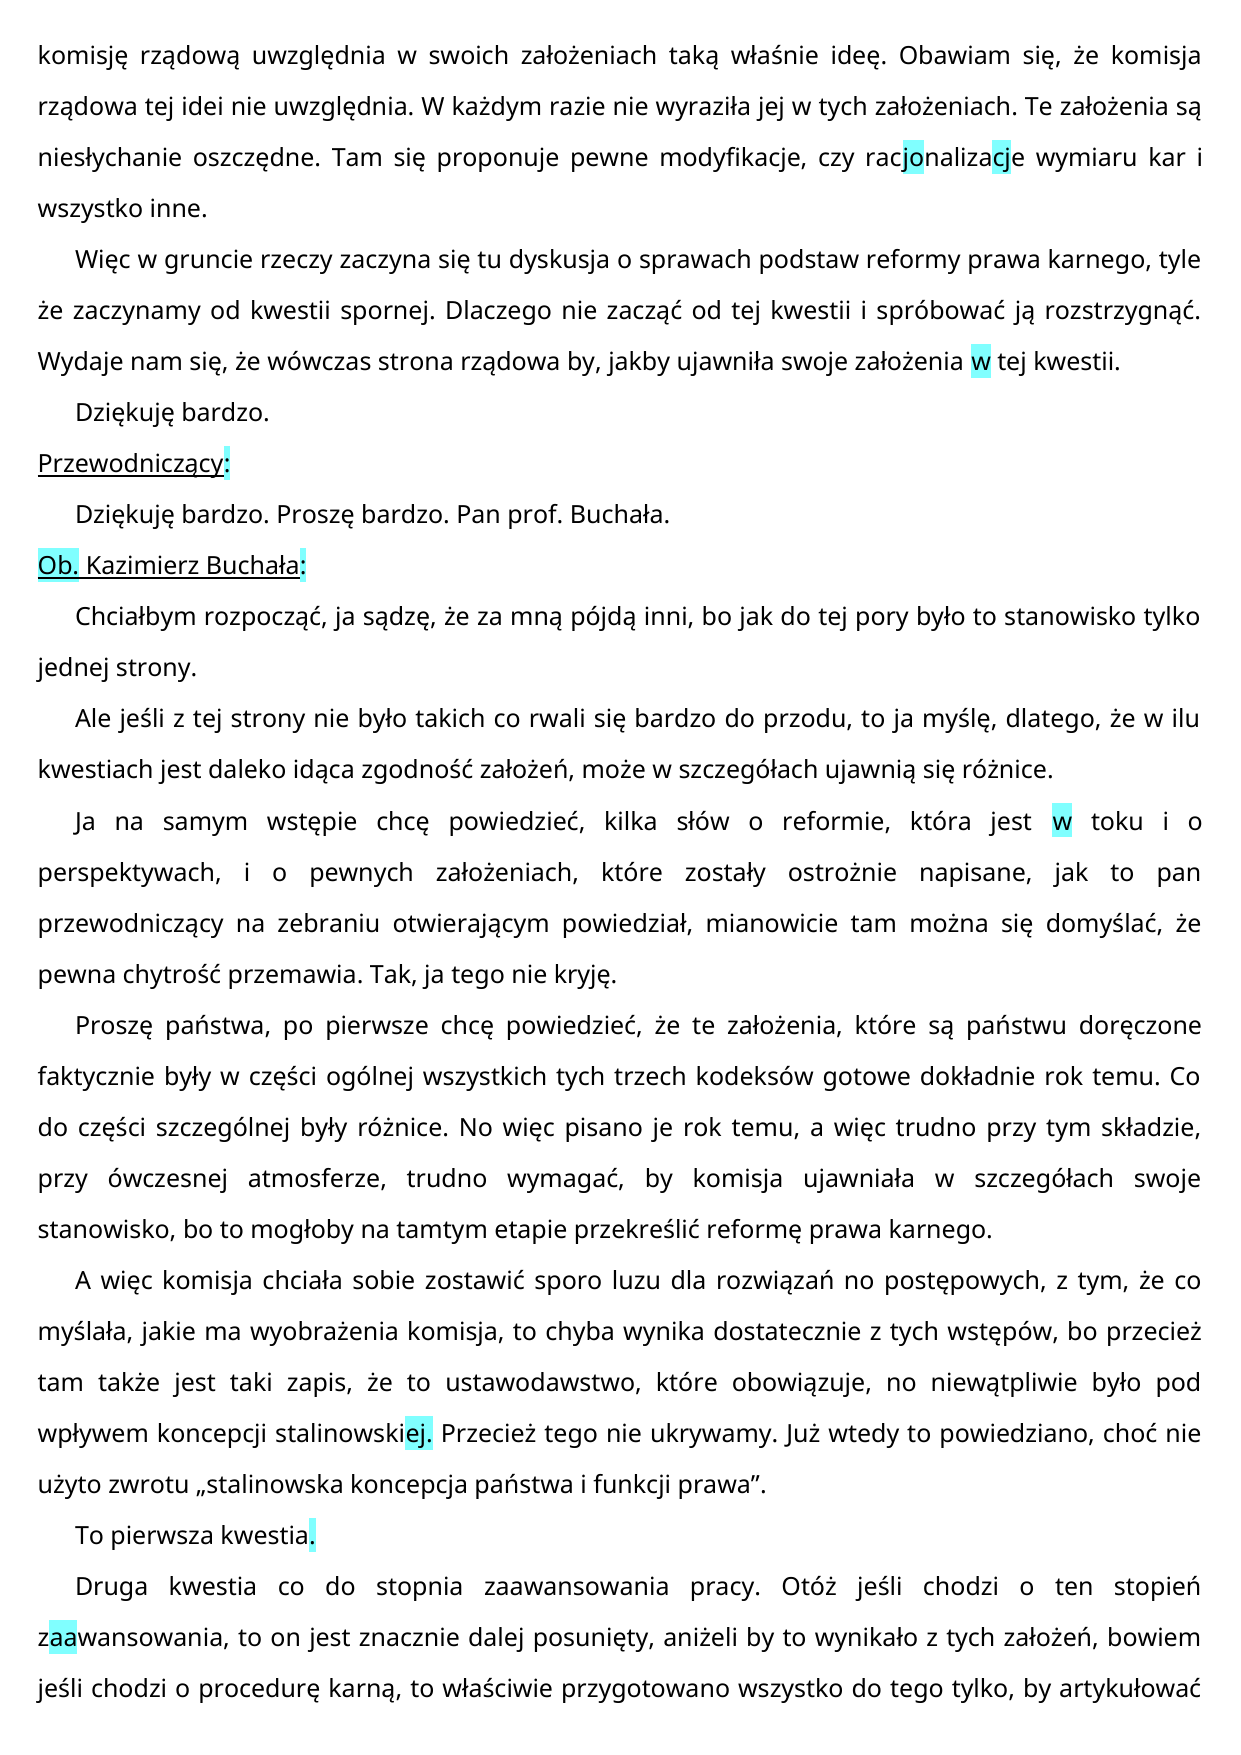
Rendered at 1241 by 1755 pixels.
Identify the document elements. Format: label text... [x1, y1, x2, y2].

text Proszę państwa, po pierwsze chcę powiedzieć, że te założenia, które są państwu doręczone faktycznie były w części ogólnej wszystkich tych trzech kodeksów gotowe dokładnie rok temu. Co do części szczególnej były różnice. No więc pisano je rok temu, a więc trudno przy tym składzie, przy ówczesnej atmosferze, trudno wymagać, by komisja ujawniała w szczegółach swoje stanowisko, bo to mogłoby na tamtym etapie przekreślić reformę prawa karnego. [37, 1007, 1203, 1246]
text Chciałbym rozpocząć, ja sądzę, że za mną pójdą inni, bo jak do tej pory było to stanowisko tylko jednej strony. [37, 599, 1203, 684]
text Przewodniczący: [37, 446, 1203, 480]
text Ja na samym wstępie chcę powiedzieć, kilka słów o reformie, która jest w toku i o perspektywach, i o pewnych założeniach, które zostały ostrożnie napisane, jak to pan przewodniczący na zebraniu otwierającym powiedział, mianowicie tam można się domyślać, że pewna chytrość przemawia. Tak, ja tego nie kryję. [37, 803, 1203, 990]
text Ale jeśli z tej strony nie było takich co rwali się bardzo do przodu, to ja myślę, dlatego, że w ilu kwestiach jest daleko idąca zgodność założeń, może w szczegółach ujawnią się różnice. [37, 701, 1203, 786]
text Dziękuję bardzo. [37, 395, 1203, 429]
text Więc w gruncie rzeczy zaczyna się tu dyskusja o sprawach podstaw reformy prawa karnego, tyle że zaczynamy od kwestii spornej. Dlaczego nie zacząć od tej kwestii i spróbować ją rozstrzygnąć. Wydaje nam się, że wówczas strona rządowa by, jakby ujawniła swoje założenia w tej kwestii. [37, 242, 1203, 378]
text Dziękuję bardzo. Proszę bardzo. Pan prof. Buchała. [37, 497, 1203, 531]
text komisję rządową uwzględnia w swoich założeniach taką właśnie ideę. Obawiam się, że komisja rządowa tej idei nie uwzględnia. W każdym razie nie wyraziła jej w tych założeniach. Te założenia są niesłychanie oszczędne. Tam się proponuje pewne modyfikacje, czy racjonalizacje wymiaru kar i wszystko inne. [37, 37, 1203, 225]
text A więc komisja chciała sobie zostawić sporo luzu dla rozwiązań no postępowych, z tym, że co myślała, jakie ma wyobrażenia komisja, to chyba wynika dostatecznie z tych wstępów, bo przecież tam także jest taki zapis, że to ustawodawstwo, które obowiązuje, no niewątpliwie było pod wpływem koncepcji stalinowskiej. Przecież tego nie ukrywamy. Już wtedy to powiedziano, choć nie użyto zwrotu „stalinowska koncepcja państwa i funkcji prawa”. [37, 1262, 1203, 1501]
text Druga kwestia co do stopnia zaawansowania pracy. Otóż jeśli chodzi o ten stopień zaawansowania, to on jest znacznie dalej posunięty, aniżeli by to wynikało z tych założeń, bowiem jeśli chodzi o procedurę karną, to właściwie przygotowano wszystko do tego tylko, by artykułować [37, 1569, 1203, 1705]
text To pierwsza kwestia. [37, 1518, 1203, 1552]
text Ob. Kazimierz Buchała: [37, 548, 1203, 582]
